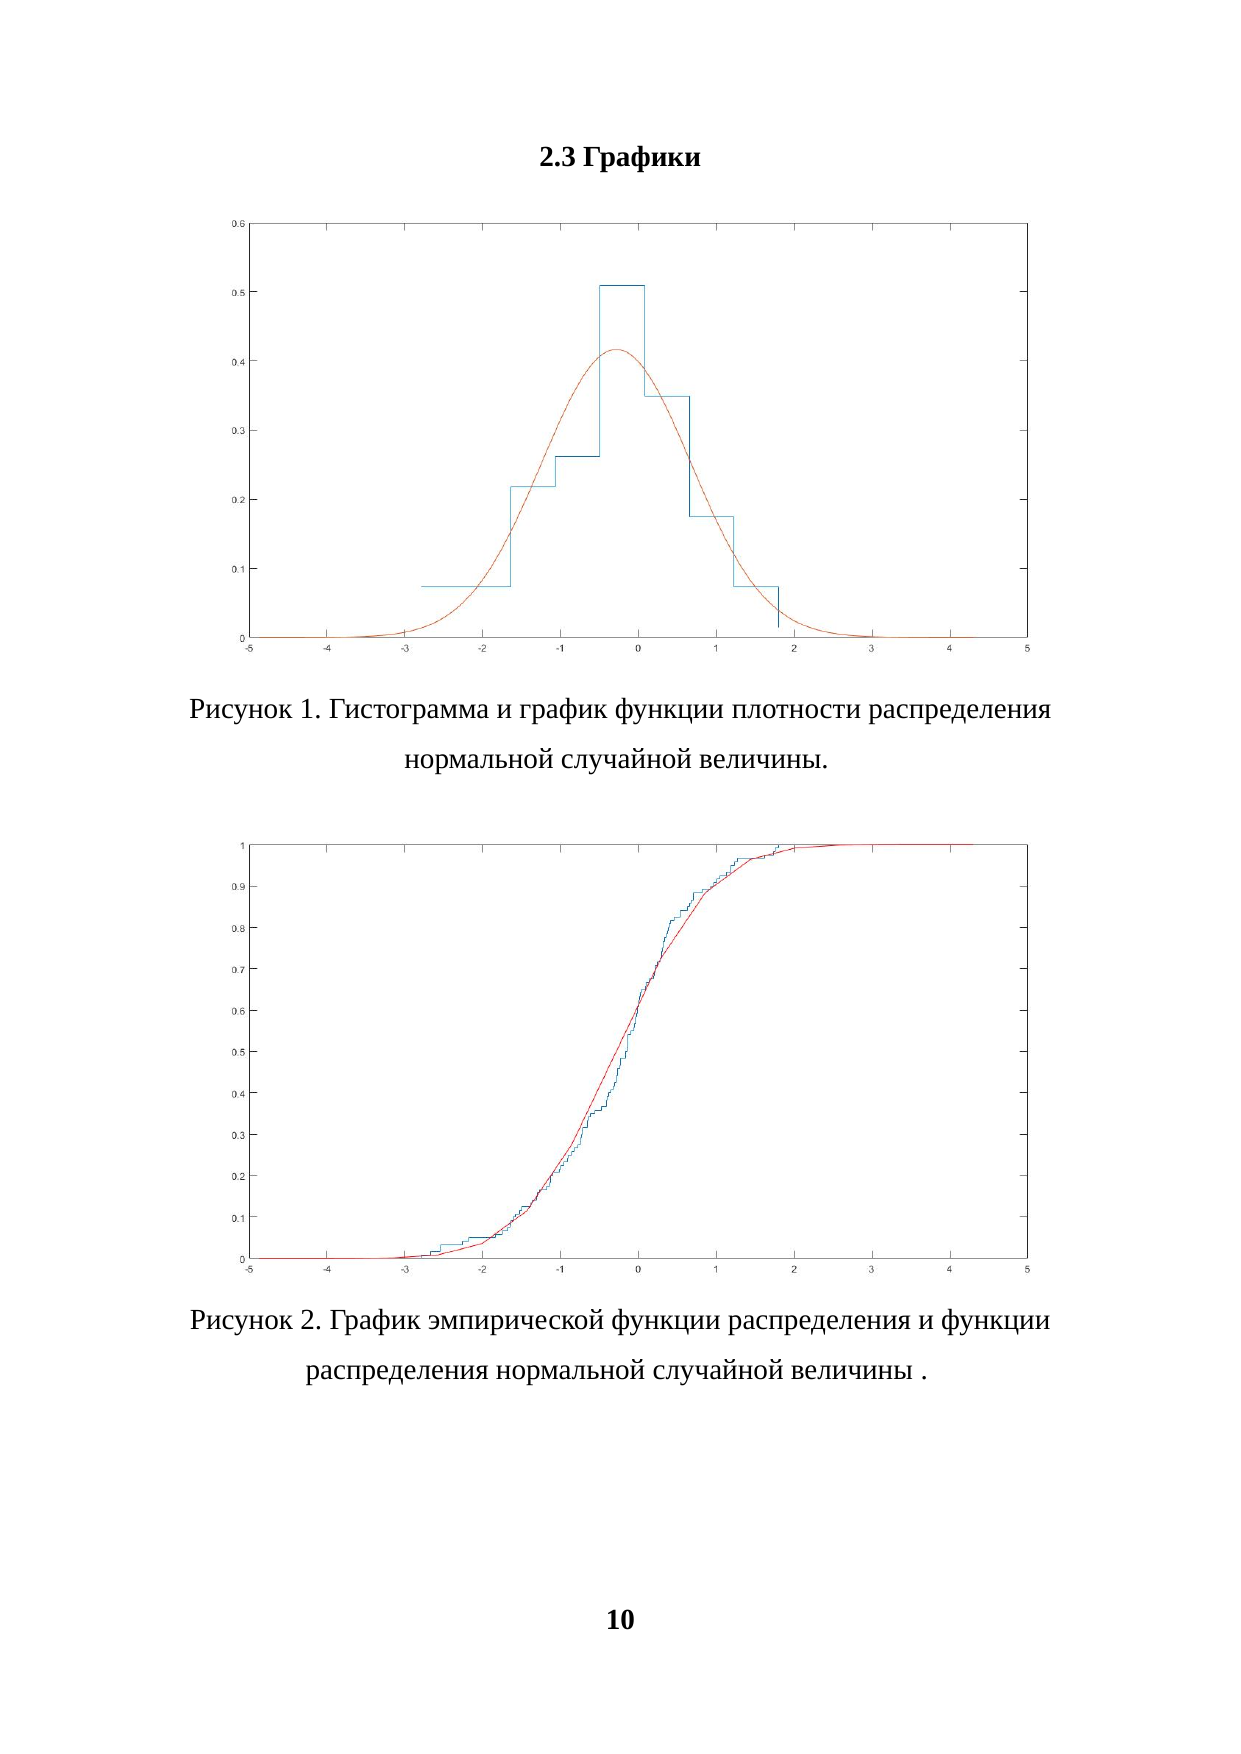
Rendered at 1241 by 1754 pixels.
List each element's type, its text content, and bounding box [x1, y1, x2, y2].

text Рисунок 1. Гистограмма и график функции плотности распределения нормальной случайной величины. [118, 675, 1122, 775]
subtitle 2.3 Графики [118, 139, 1122, 172]
text Рисунок 2. График эмпирической функции распределения и функции распределения нормальной случайной величины . [118, 1286, 1122, 1386]
text [118, 185, 1122, 208]
picture [118, 827, 1123, 1286]
picture [118, 208, 1123, 675]
text [118, 806, 1122, 827]
